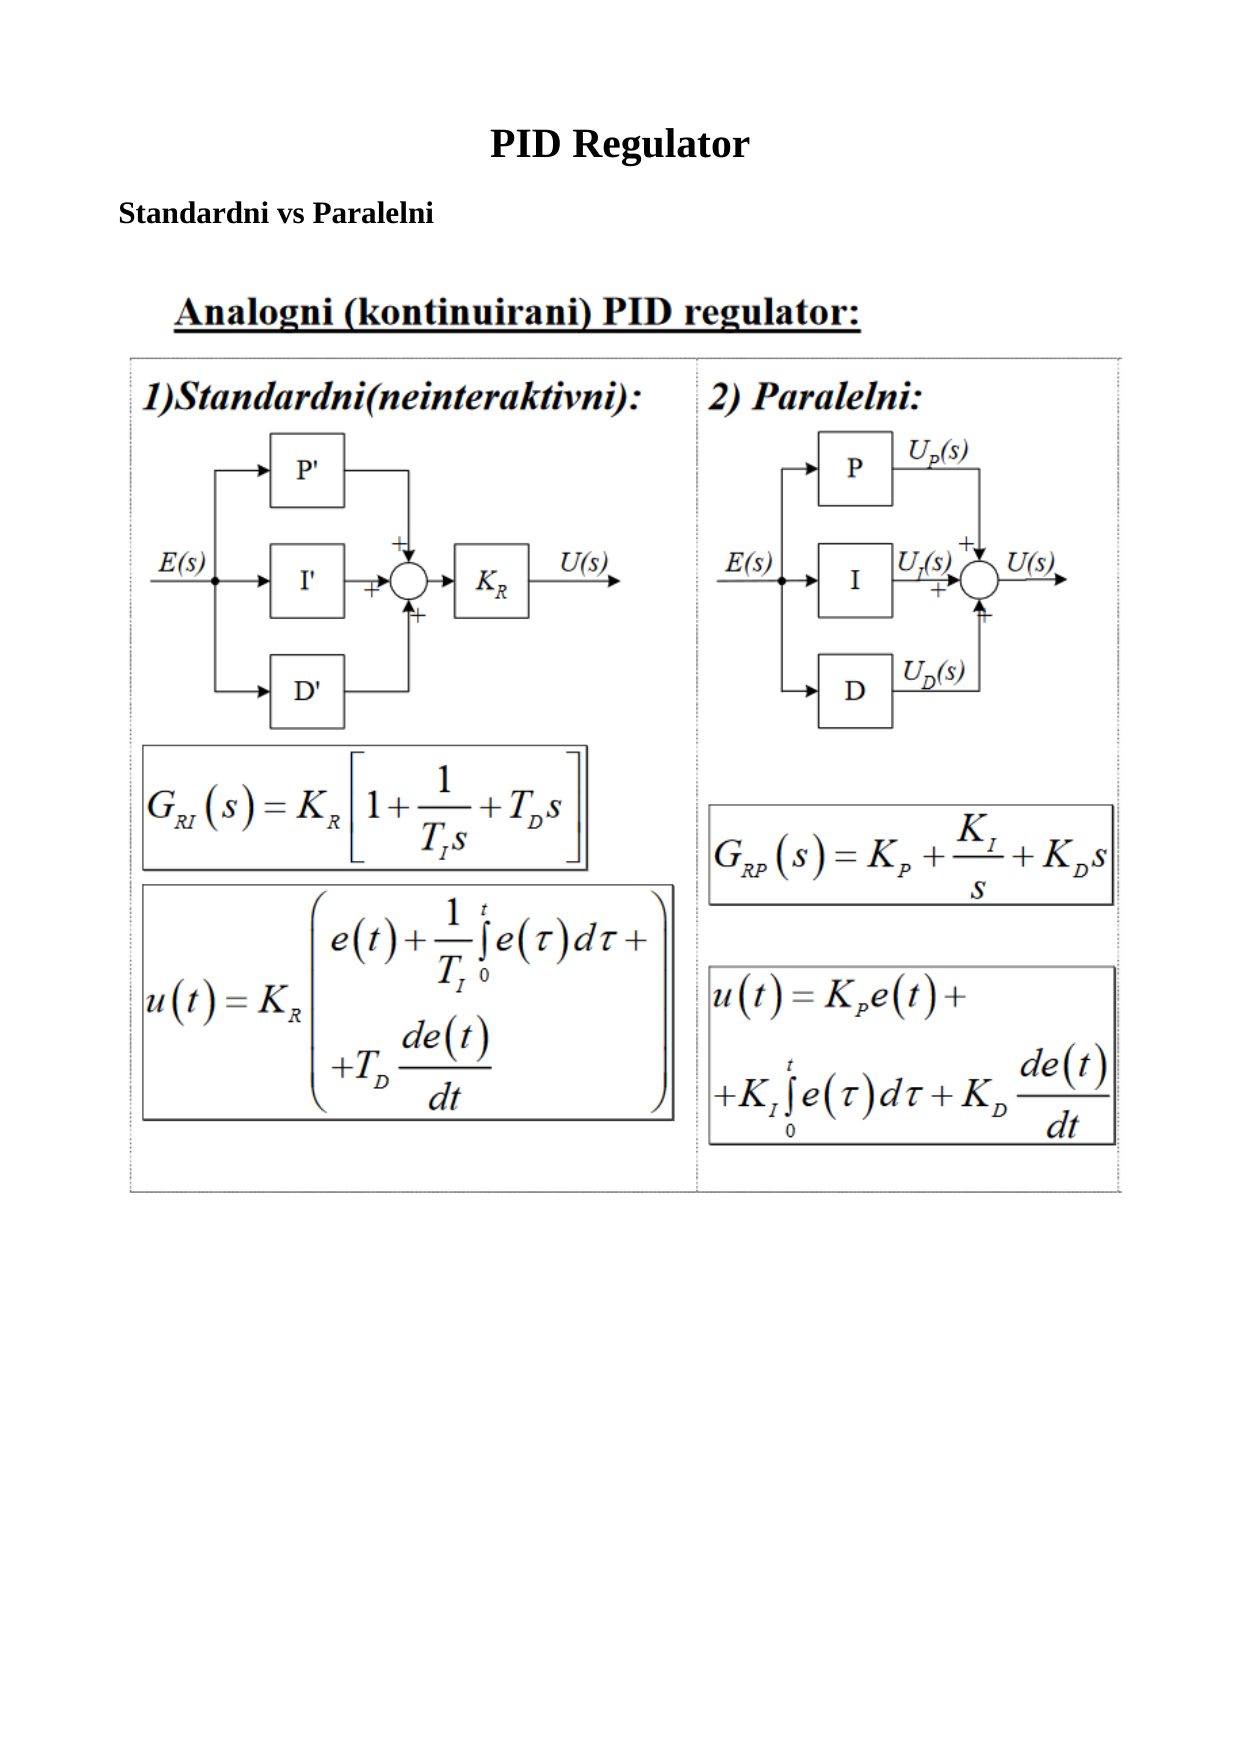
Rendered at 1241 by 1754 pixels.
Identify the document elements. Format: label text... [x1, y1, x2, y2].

text PID Regulator [118, 118, 1122, 166]
picture [118, 259, 1123, 1197]
text Standardni vs Paralelni [118, 195, 1122, 231]
